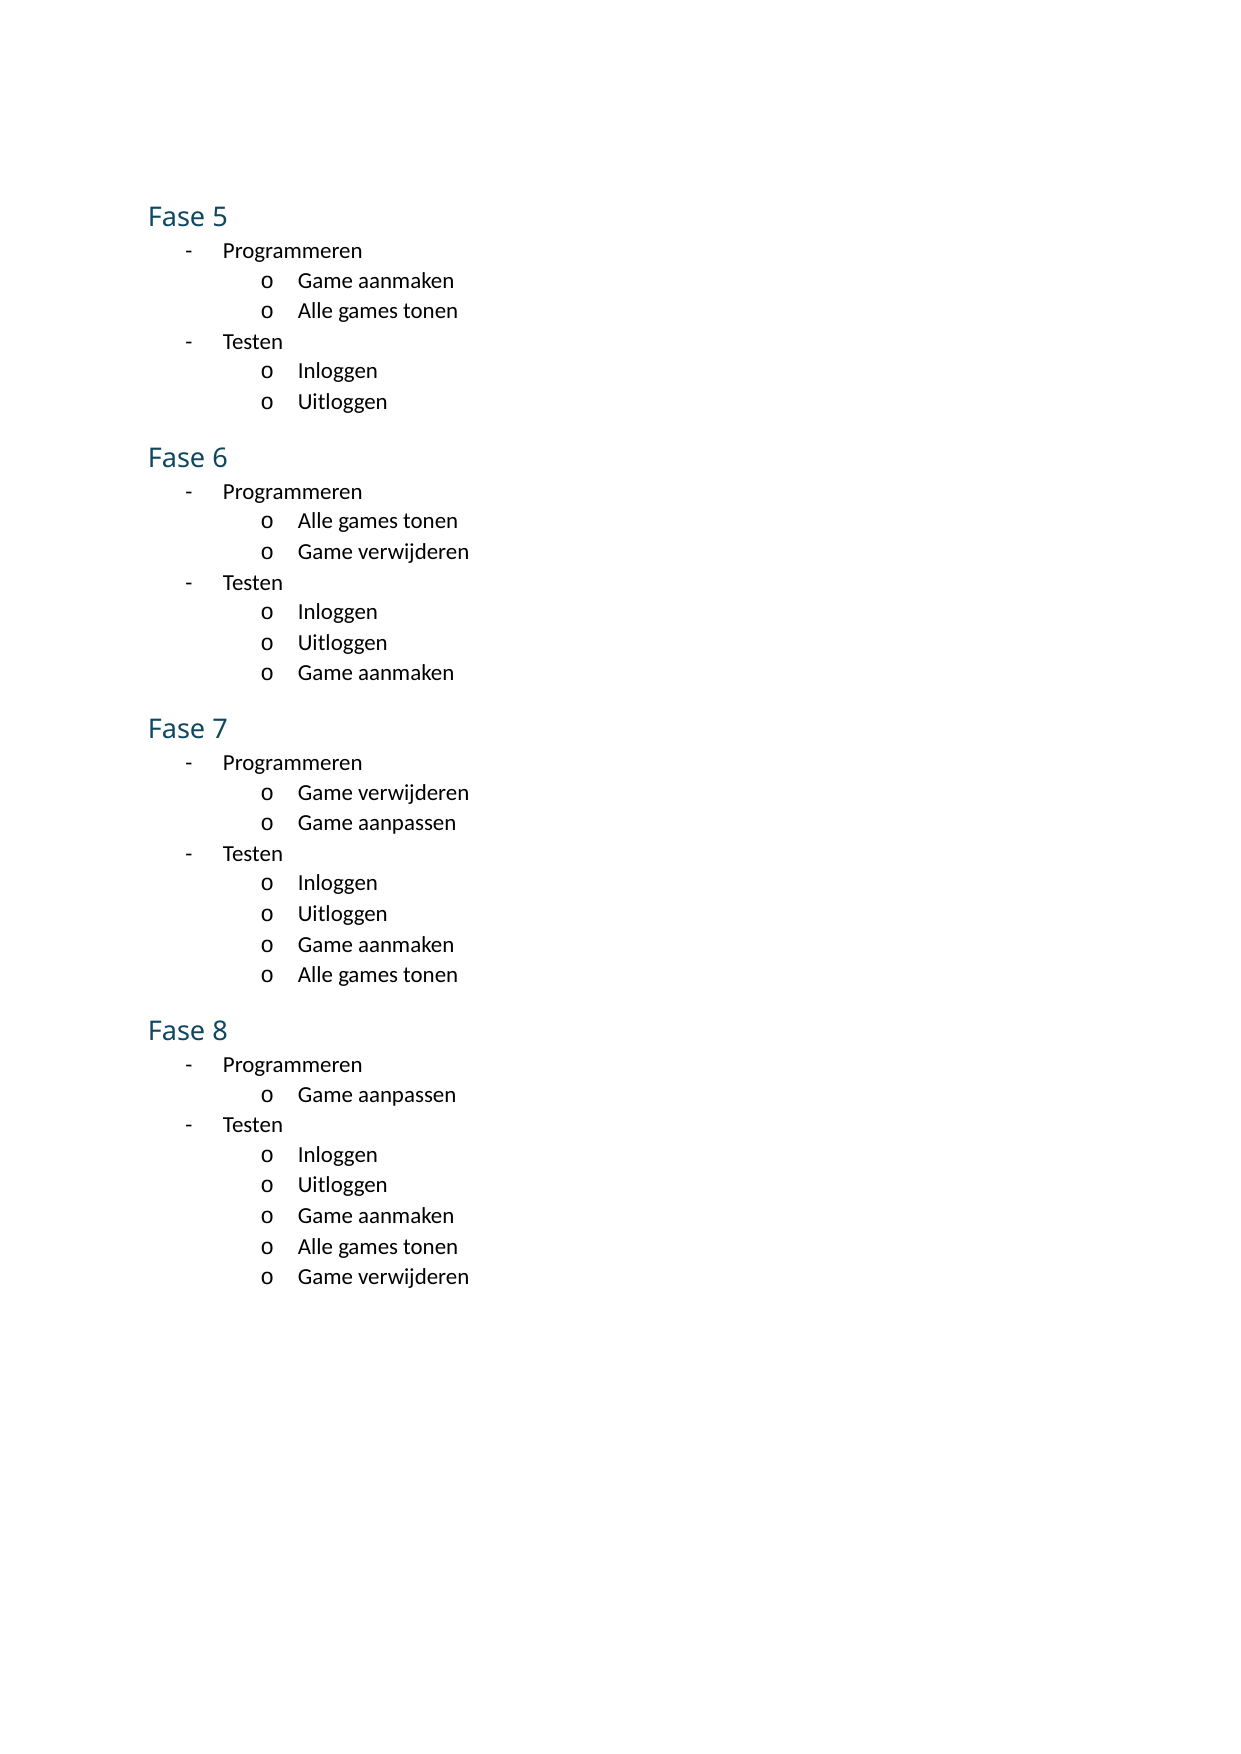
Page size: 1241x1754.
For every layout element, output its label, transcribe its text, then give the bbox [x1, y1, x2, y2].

list Uitloggen [260, 1171, 1093, 1200]
list Game aanmaken [260, 930, 1093, 959]
list Alle games tonen [260, 507, 1093, 536]
subtitle Fase 5 [148, 198, 1093, 235]
list Inloggen [260, 868, 1093, 898]
list Programmeren [185, 236, 1093, 264]
list Game aanpassen [260, 808, 1093, 838]
list Programmeren [185, 477, 1093, 505]
list Programmeren [185, 748, 1093, 777]
list Testen [185, 568, 1093, 596]
list Game verwijderen [260, 537, 1093, 566]
list Testen [185, 1111, 1093, 1138]
list Game verwijderen [260, 1262, 1093, 1292]
list Uitloggen [260, 899, 1093, 928]
list Uitloggen [260, 628, 1093, 657]
list Game verwijderen [260, 778, 1093, 807]
list Game aanpassen [260, 1080, 1093, 1109]
list Uitloggen [260, 387, 1093, 416]
list Programmeren [185, 1051, 1093, 1078]
list Testen [185, 327, 1093, 355]
subtitle Fase 7 [148, 710, 1093, 747]
list Inloggen [260, 597, 1093, 626]
subtitle Fase 8 [148, 1012, 1093, 1049]
list Testen [185, 839, 1093, 867]
subtitle Fase 6 [148, 438, 1093, 475]
list Game aanmaken [260, 658, 1093, 688]
list Inloggen [260, 1140, 1093, 1169]
list Alle games tonen [260, 960, 1093, 989]
list Game aanmaken [260, 266, 1093, 295]
list Inloggen [260, 356, 1093, 386]
list Alle games tonen [260, 296, 1093, 326]
list Alle games tonen [260, 1232, 1093, 1261]
list Game aanmaken [260, 1201, 1093, 1230]
